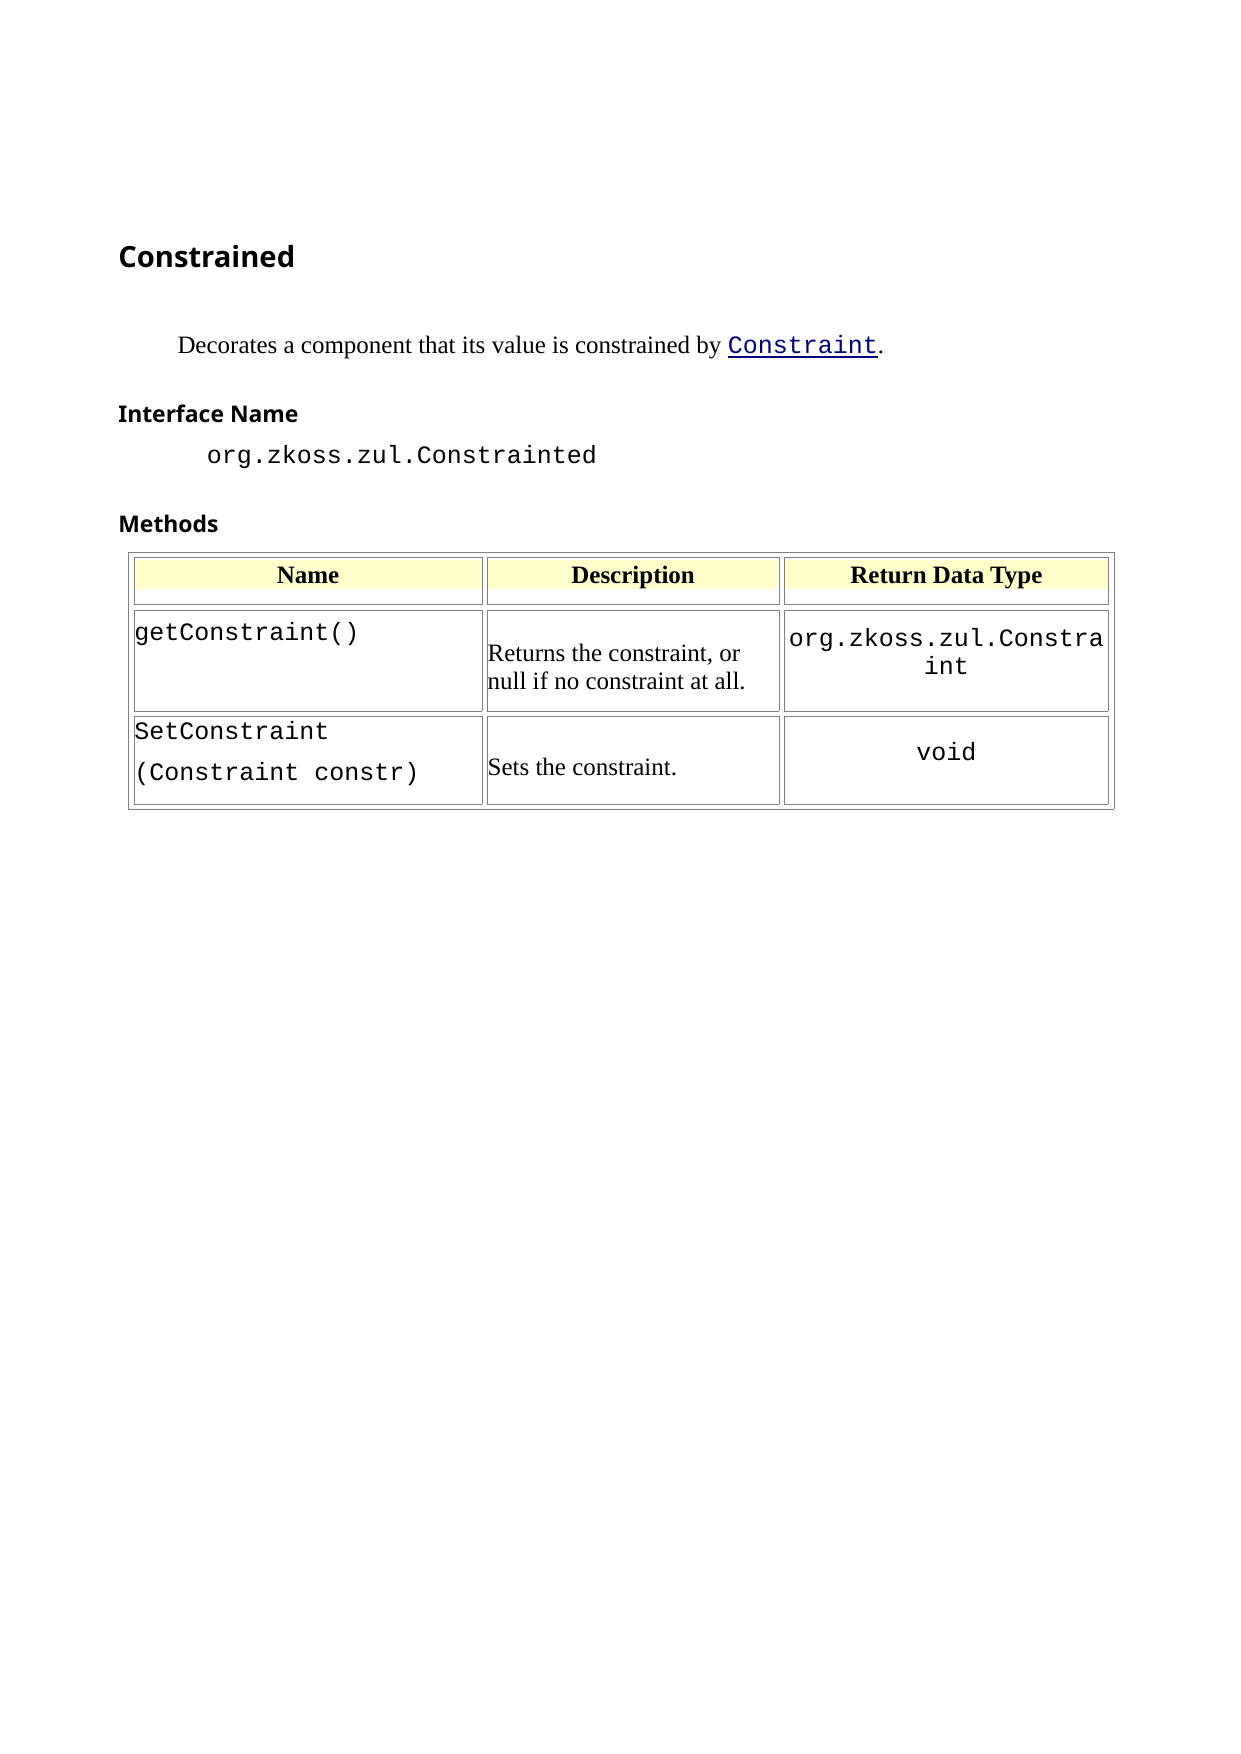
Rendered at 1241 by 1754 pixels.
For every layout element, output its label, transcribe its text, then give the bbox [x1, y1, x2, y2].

table_cell getConstraint() [131, 604, 484, 711]
table_cell void [781, 711, 1111, 803]
subtitle Interface Name [118, 398, 1122, 430]
subtitle Constrained [118, 237, 1122, 276]
table_cell org.zkoss.zul.Constraint [781, 604, 1111, 711]
table_header Return Data Type [781, 553, 1111, 604]
table_header Name [131, 553, 484, 604]
text Decorates a component that its value is constrained by Constraint. [177, 330, 1122, 361]
subtitle Methods [118, 508, 1122, 539]
table_cell Returns the constraint, or null if no constraint at all. [485, 604, 781, 711]
table_header Description [485, 553, 781, 604]
table_cell SetConstraint (Constraint constr) [131, 711, 484, 803]
text org.zkoss.zul.Constrainted [207, 442, 1122, 471]
table_cell Sets the constraint. [485, 711, 781, 803]
